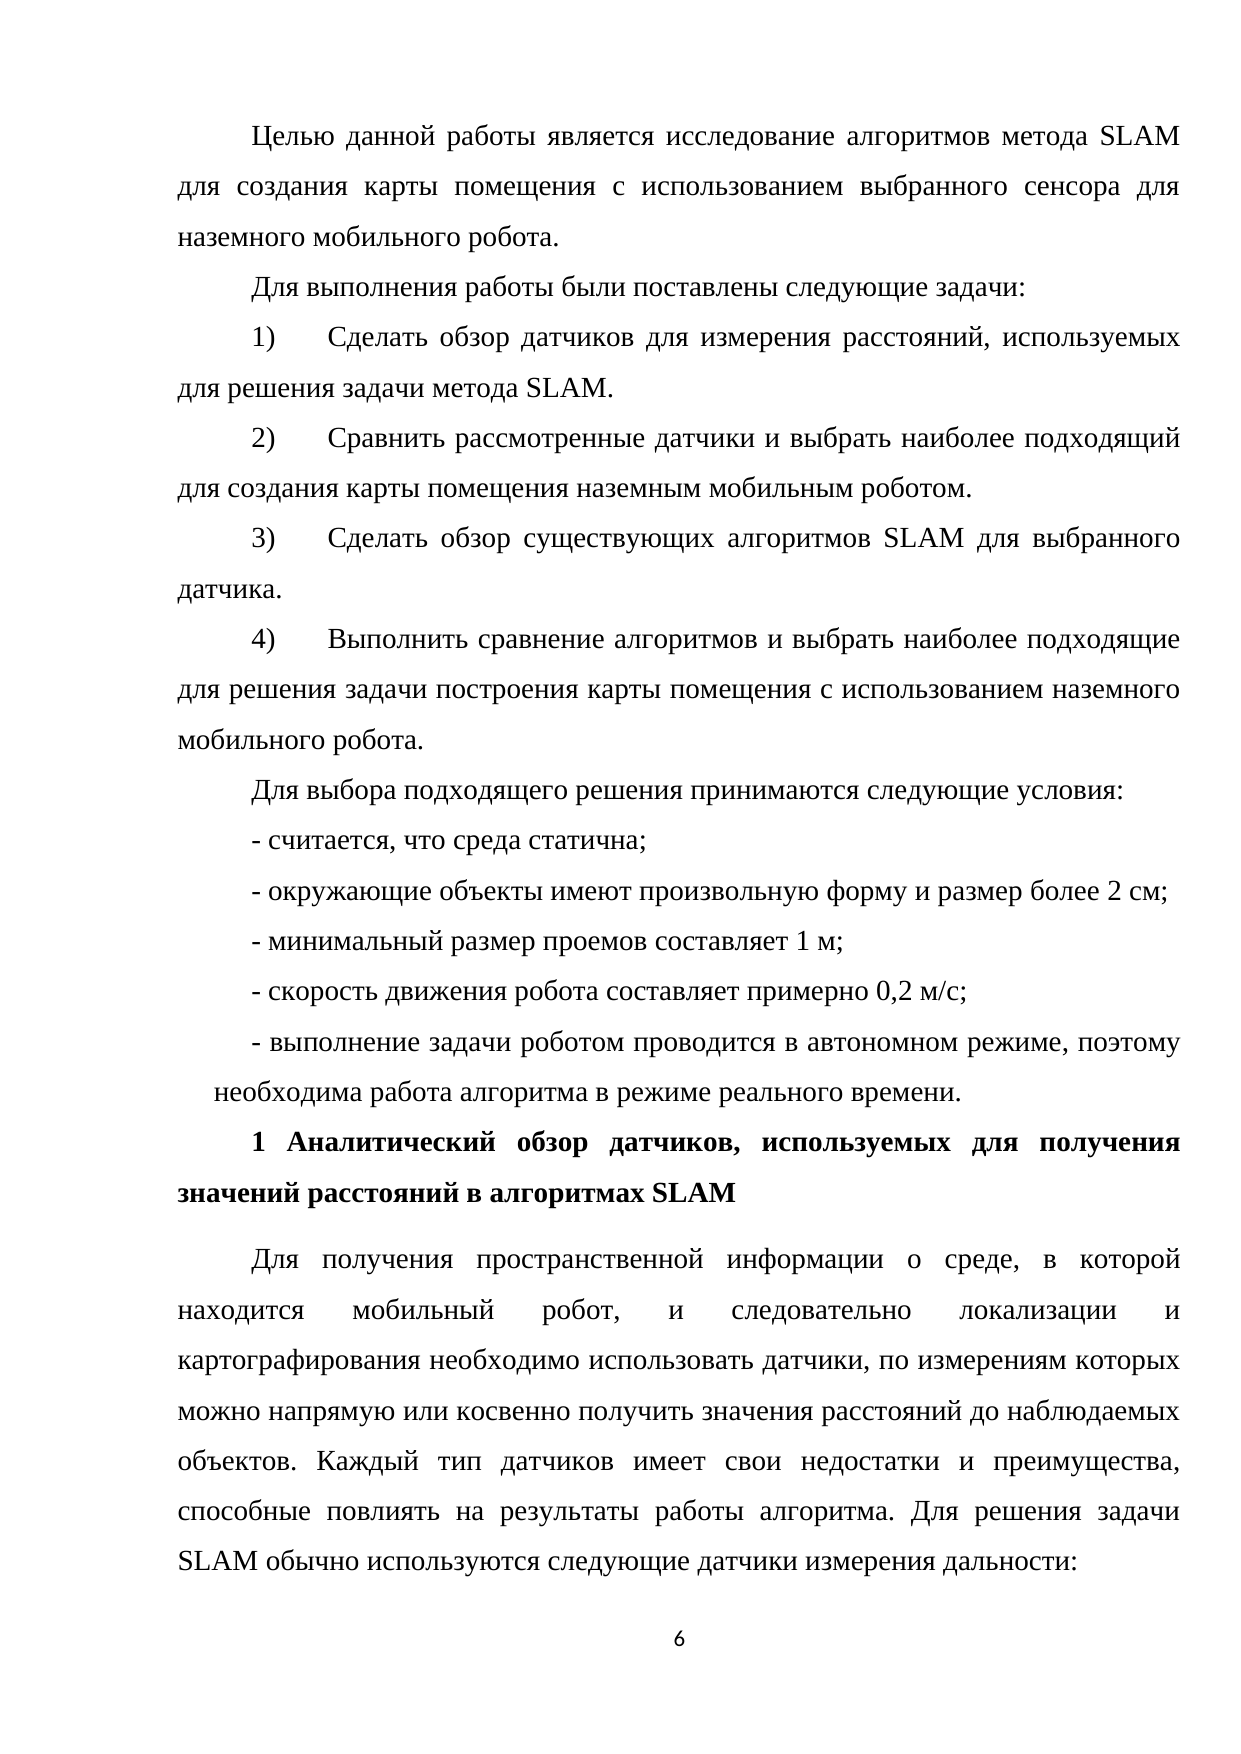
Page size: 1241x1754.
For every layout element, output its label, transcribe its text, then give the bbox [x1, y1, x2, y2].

text - выполнение задачи роботом проводится в автономном режиме, поэтому необходима работа алгоритма в режиме реального времени. [213, 1024, 1181, 1108]
text Целью данной работы является исследование алгоритмов метода SLAM для создания карты помещения с использованием выбранного сенсора для наземного мобильного робота. [177, 118, 1181, 252]
text Для получения пространственной информации о среде, в которой находится мобильный робот, и следовательно локализации и картографирования необходимо использовать датчики, по измерениям которых можно напрямую или косвенно получить значения расстояний до наблюдаемых объектов. Каждый тип датчиков имеет свои недостатки и преимущества, способные повлиять на результаты работы алгоритма. Для решения задачи SLAM обычно используются следующие датчики измерения дальности: [177, 1242, 1181, 1577]
list Сделать обзор датчиков для измерения расстояний, используемых для решения задачи метода SLAM. [177, 319, 1181, 403]
list Сравнить рассмотренные датчики и выбрать наиболее подходящий для создания карты помещения наземным мобильным роботом. [177, 420, 1181, 504]
list Выполнить сравнение алгоритмов и выбрать наиболее подходящие для решения задачи построения карты помещения с использованием наземного мобильного робота. [177, 621, 1181, 755]
text - скорость движения робота составляет примерно 0,2 м/с; [213, 973, 1181, 1007]
text - окружающие объекты имеют произвольную форму и размер более 2 см; [213, 873, 1181, 906]
text Для выбора подходящего решения принимаются следующие условия: [177, 772, 1181, 806]
text - минимальный размер проемов составляет 1 м; [213, 923, 1181, 957]
text 1 Аналитический обзор датчиков, используемых для получения значений расстояний в алгоритмах SLAM [177, 1124, 1181, 1208]
text Для выполнения работы были поставлены следующие задачи: [177, 269, 1181, 303]
list Сделать обзор существующих алгоритмов SLAM для выбранного датчика. [177, 521, 1181, 604]
text - считается, что среда статична; [251, 822, 1181, 856]
